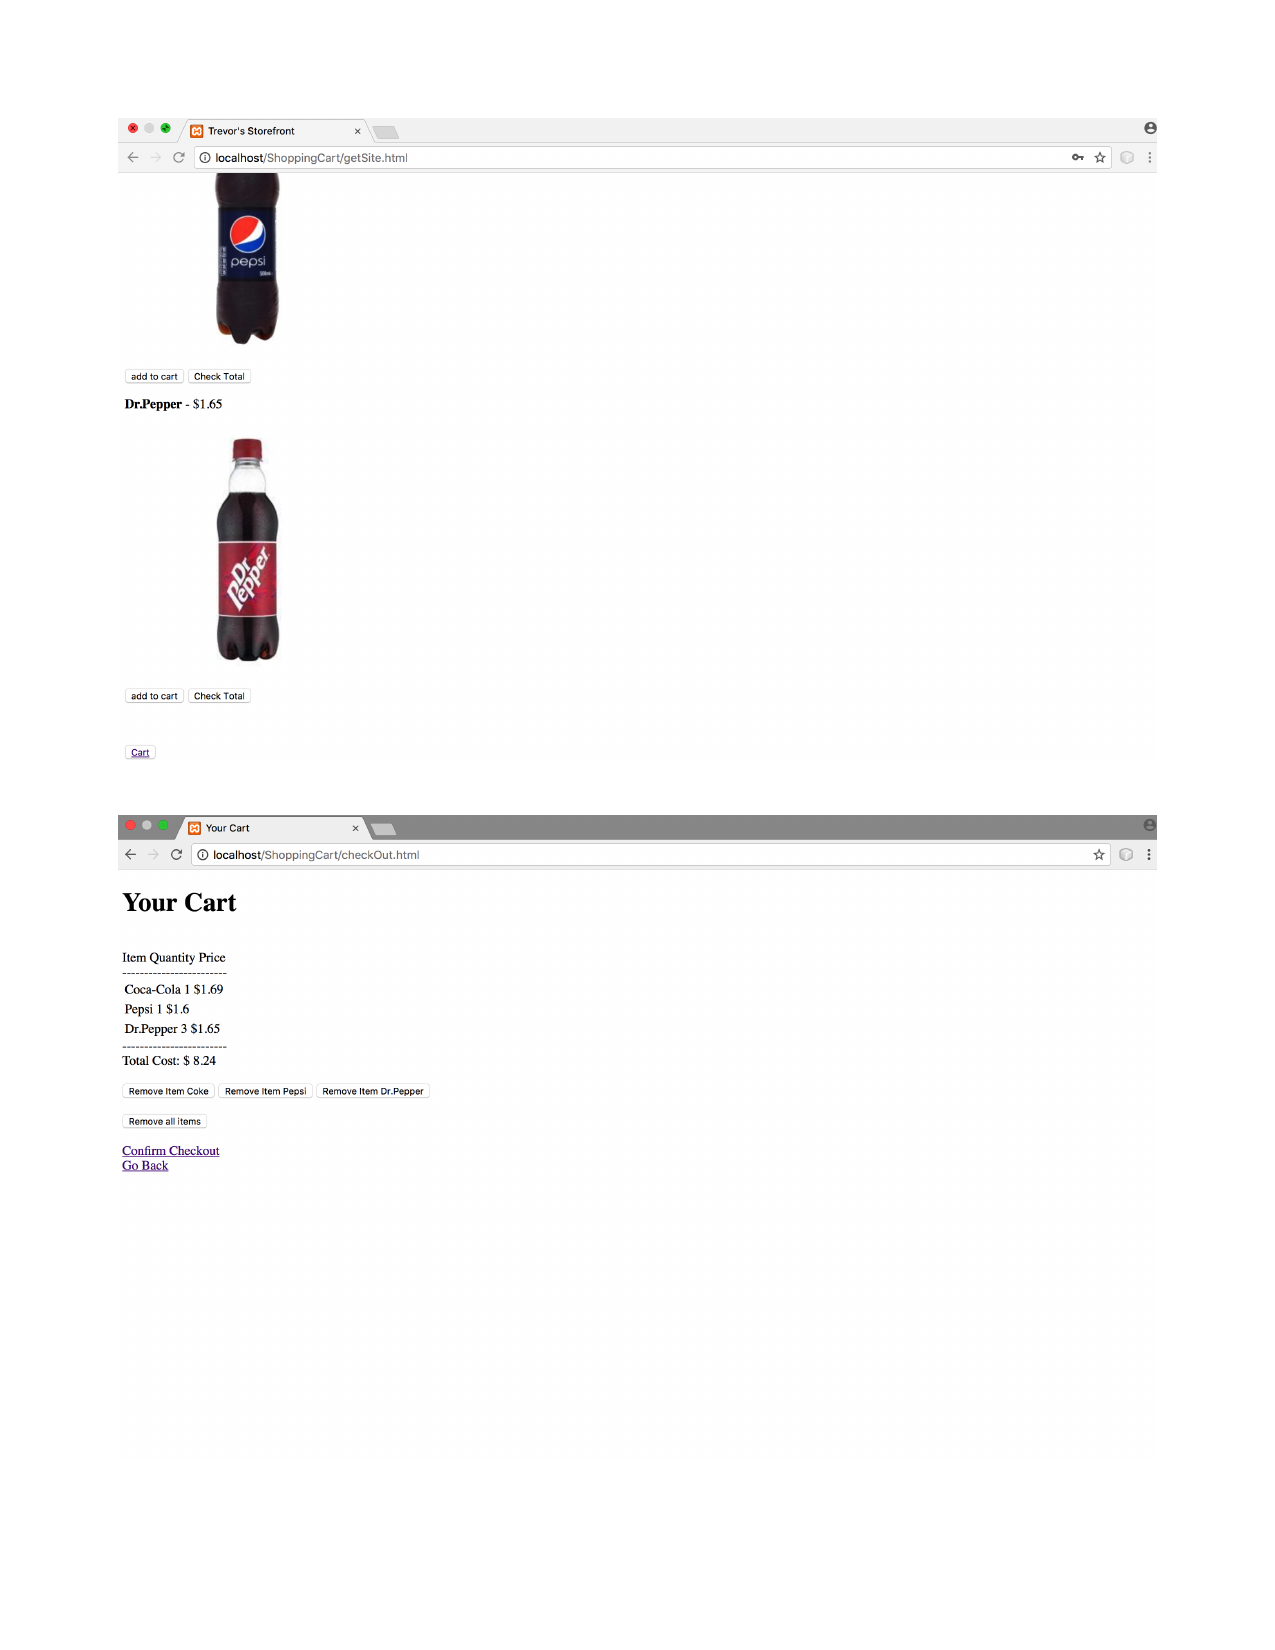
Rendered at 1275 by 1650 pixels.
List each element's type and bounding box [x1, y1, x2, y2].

picture [118, 815, 1157, 1461]
picture [118, 118, 1157, 762]
